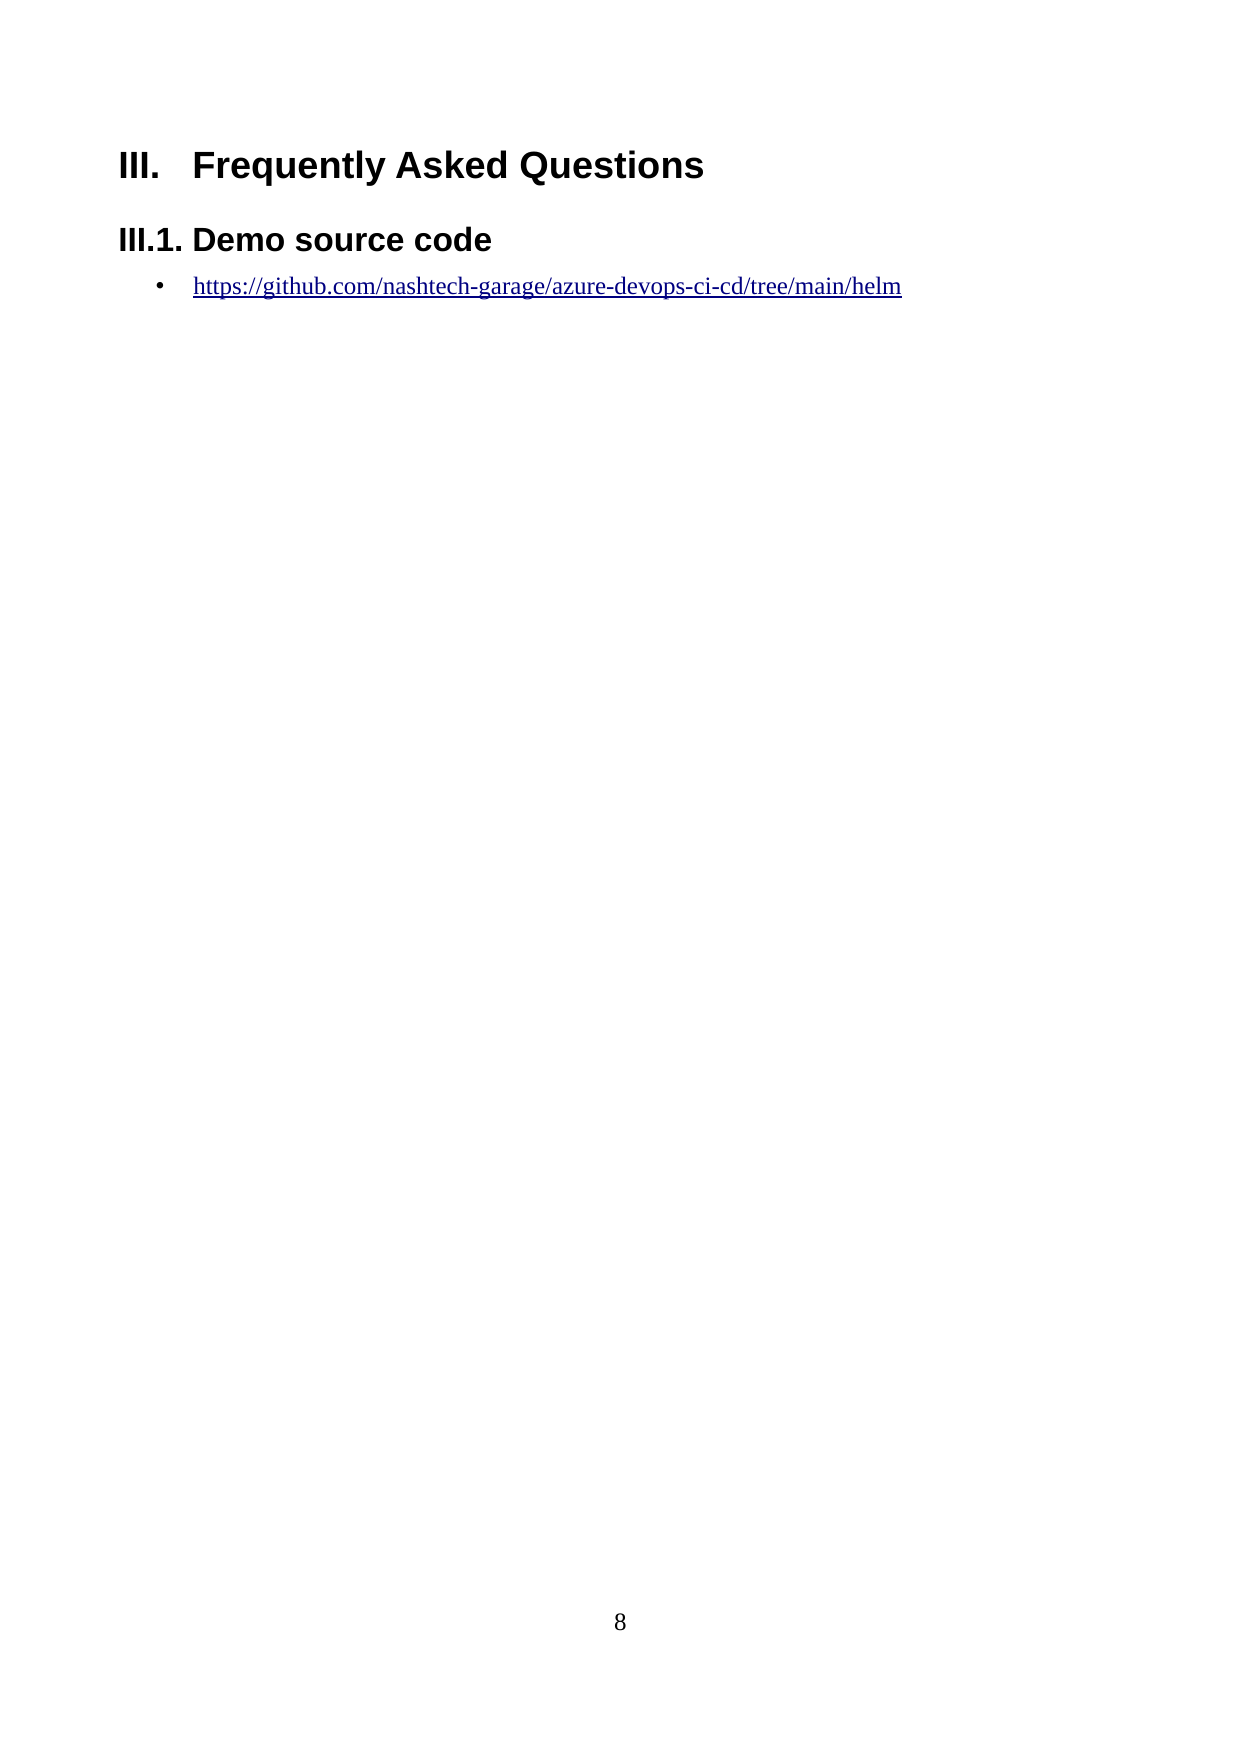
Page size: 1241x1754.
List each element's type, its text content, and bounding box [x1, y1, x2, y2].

subtitle Demo source code [118, 220, 1122, 259]
subtitle Frequently Asked Questions [118, 143, 1122, 187]
list https://github.com/nashtech-garage/azure-devops-ci-cd/tree/main/helm [156, 271, 1122, 300]
